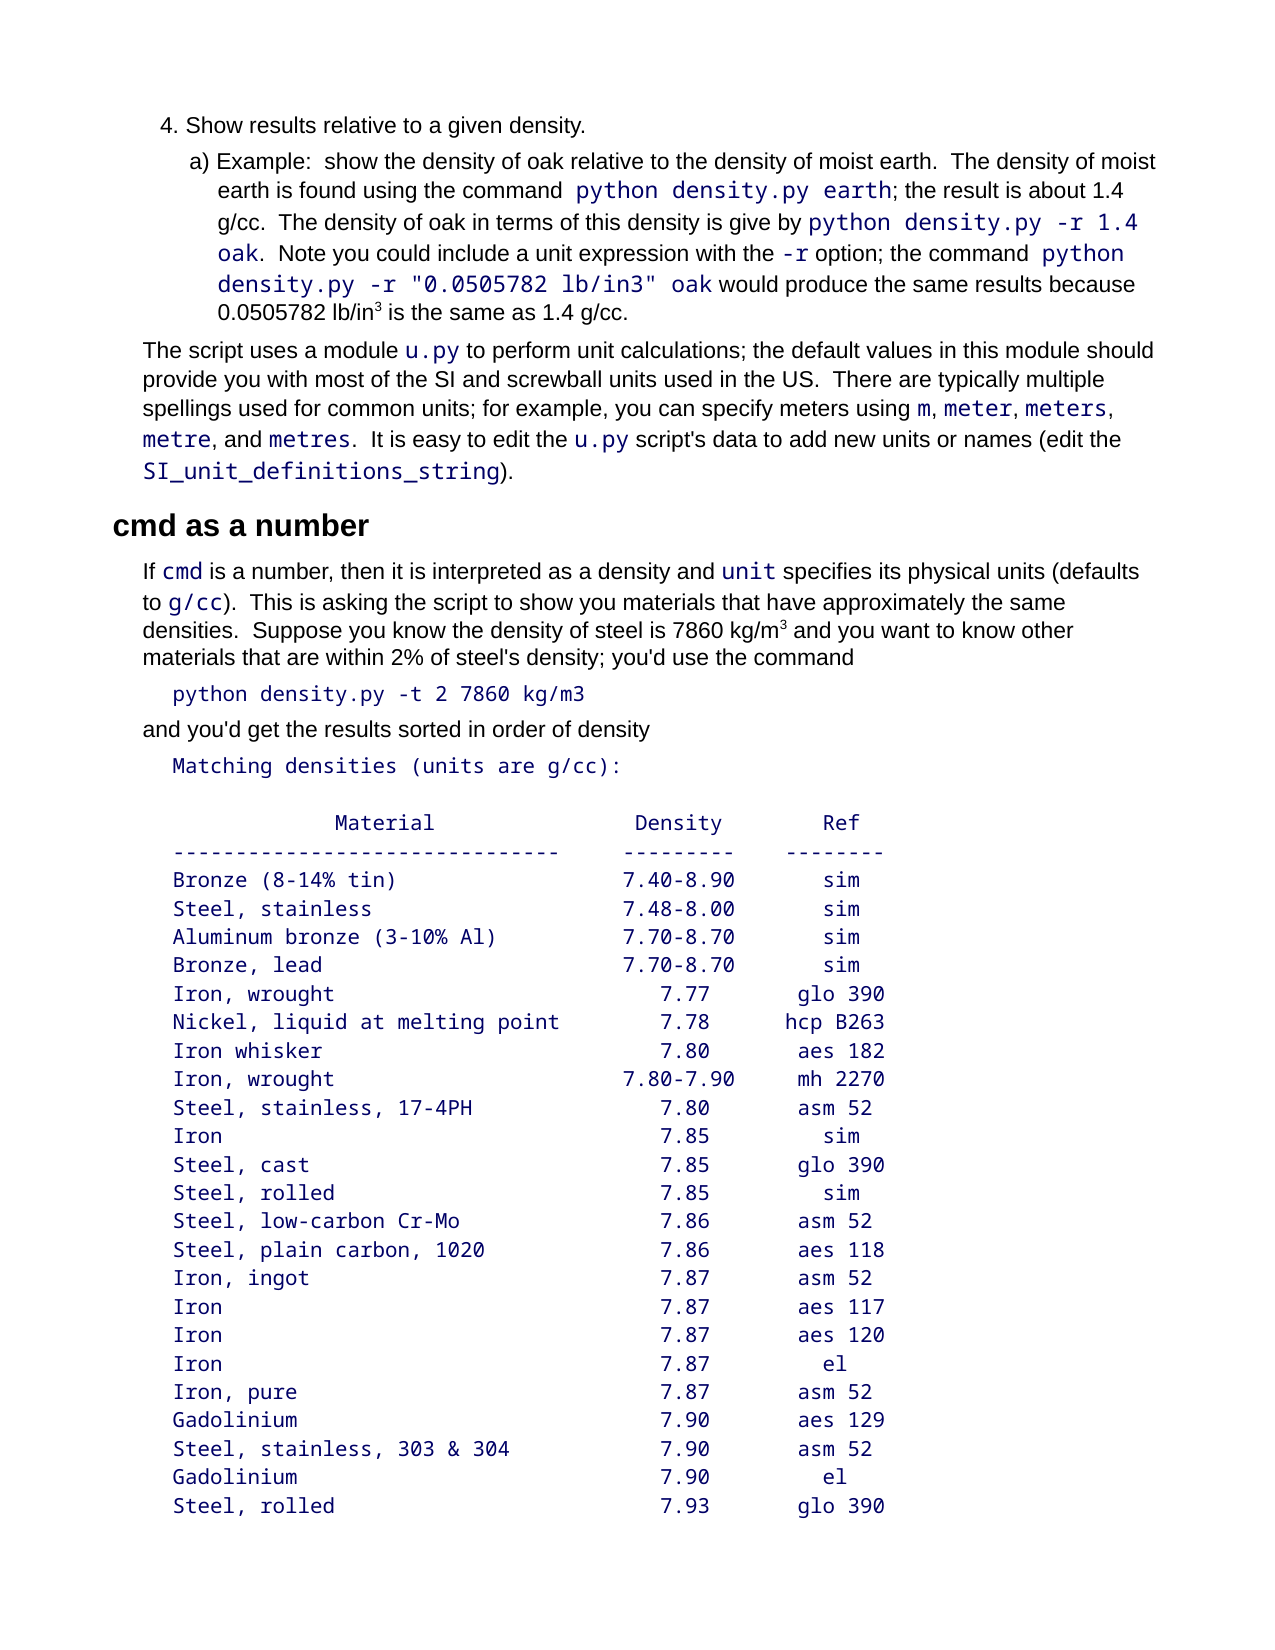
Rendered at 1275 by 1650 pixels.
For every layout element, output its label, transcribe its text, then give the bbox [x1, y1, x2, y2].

text Steel, plain carbon, 1020 7.86 aes 118 [172, 1235, 1162, 1263]
text Iron, ingot 7.87 asm 52 [172, 1263, 1162, 1292]
text Iron 7.85 sim [172, 1121, 1162, 1150]
text python density.py -t 2 7860 kg/m3 [172, 679, 1162, 707]
text Iron 7.87 aes 120 [172, 1320, 1162, 1349]
text ------------------------------- --------- -------- [172, 837, 1162, 865]
text Iron, pure 7.87 asm 52 [172, 1377, 1162, 1406]
text Iron 7.87 aes 117 [172, 1292, 1162, 1320]
text Steel, rolled 7.85 sim [172, 1178, 1162, 1207]
text Bronze (8-14% tin) 7.40-8.90 sim [172, 865, 1162, 894]
list Example: show the density of oak relative to the density of moist earth. The density of moist earth is found using the command python density.py earth; the result is about 1.4 g/cc. The density of oak in terms of this density is give by python density.py -r 1.4 oak. Note you could include a unit expression with the -r option; the command python density.py -r "0.0505782 lb/in3" oak would produce the same results because 0.0505782 lb/in3 is the same as 1.4 g/cc. [202, 148, 1162, 326]
text Bronze, lead 7.70-8.70 sim [172, 951, 1162, 979]
text Iron 7.87 el [172, 1349, 1162, 1377]
text Nickel, liquid at melting point 7.78 hcp B263 [172, 1007, 1162, 1036]
text Steel, stainless, 17-4PH 7.80 asm 52 [172, 1093, 1162, 1121]
text Gadolinium 7.90 aes 129 [172, 1406, 1162, 1434]
text Steel, stainless, 303 & 304 7.90 asm 52 [172, 1434, 1162, 1462]
text Iron, wrought 7.80-7.90 mh 2270 [172, 1064, 1162, 1093]
subtitle cmd as a number [112, 507, 1162, 543]
text Iron whisker 7.80 aes 182 [172, 1036, 1162, 1064]
text Steel, low-carbon Cr-Mo 7.86 asm 52 [172, 1207, 1162, 1235]
text Gadolinium 7.90 el [172, 1462, 1162, 1491]
list Show results relative to a given density. [172, 112, 1162, 139]
text Material Density Ref [172, 808, 1162, 837]
text Matching densities (units are g/cc): [172, 752, 1162, 780]
text Iron, wrought 7.77 glo 390 [172, 979, 1162, 1007]
text If cmd is a number, then it is interpreted as a density and unit specifies its physical units (defaults to g/cc). This is asking the script to show you materials that have approximately the same densities. Suppose you know the density of steel is 7860 kg/m3 and you want to know other materials that are within 2% of steel's density; you'd use the command [142, 555, 1162, 670]
text Aluminum bronze (3-10% Al) 7.70-8.70 sim [172, 922, 1162, 951]
text Steel, cast 7.85 glo 390 [172, 1150, 1162, 1178]
text The script uses a module u.py to perform unit calculations; the default values in this module should provide you with most of the SI and screwball units used in the US. There are typically multiple spellings used for common units; for example, you can specify meters using m, meter, meters, metre, and metres. It is easy to edit the u.py script's data to add new units or names (edit the SI_unit_definitions_string). [142, 334, 1162, 486]
text Steel, stainless 7.48-8.00 sim [172, 894, 1162, 922]
text and you'd get the results sorted in order of density [142, 716, 1162, 743]
text Steel, rolled 7.93 glo 390 [172, 1491, 1162, 1519]
